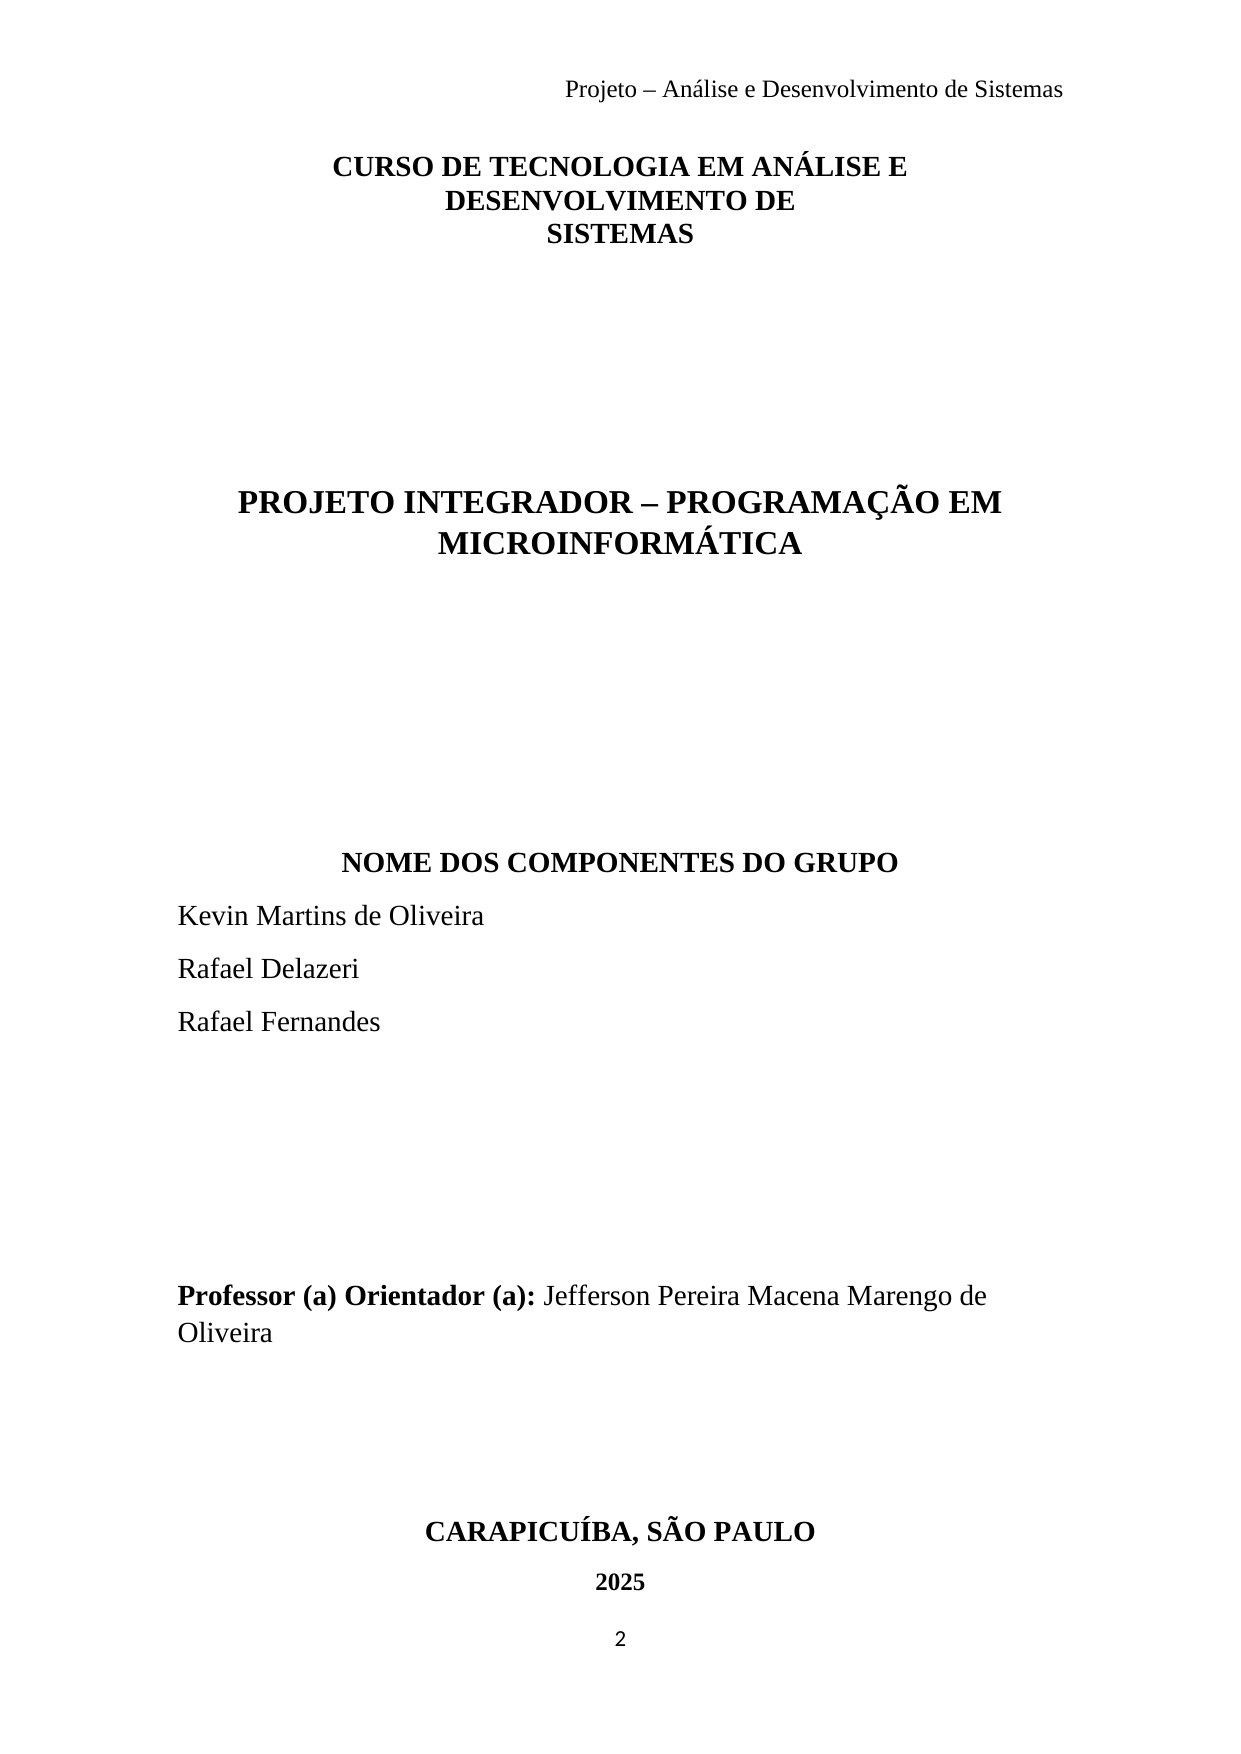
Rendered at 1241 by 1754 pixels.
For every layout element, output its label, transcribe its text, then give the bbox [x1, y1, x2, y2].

text CURSO DE TECNOLOGIA EM ANÁLISE E DESENVOLVIMENTO DE [177, 149, 1063, 217]
text SISTEMAS [177, 217, 1063, 250]
text Professor (a) Orientador (a): Jefferson Pereira Macena Marengo de Oliveira [177, 1278, 1063, 1348]
text PROJETO INTEGRADOR – PROGRAMAÇÃO EM MICROINFORMÁTICA [177, 482, 1063, 562]
text 2025 [177, 1567, 1063, 1596]
text CARAPICUÍBA, SÃO PAULO [177, 1514, 1063, 1548]
text Rafael Fernandes [177, 1004, 1063, 1038]
text NOME DOS COMPONENTES DO GRUPO [177, 846, 1063, 879]
text Rafael Delazeri [177, 951, 1063, 985]
text Kevin Martins de Oliveira [177, 898, 1063, 932]
